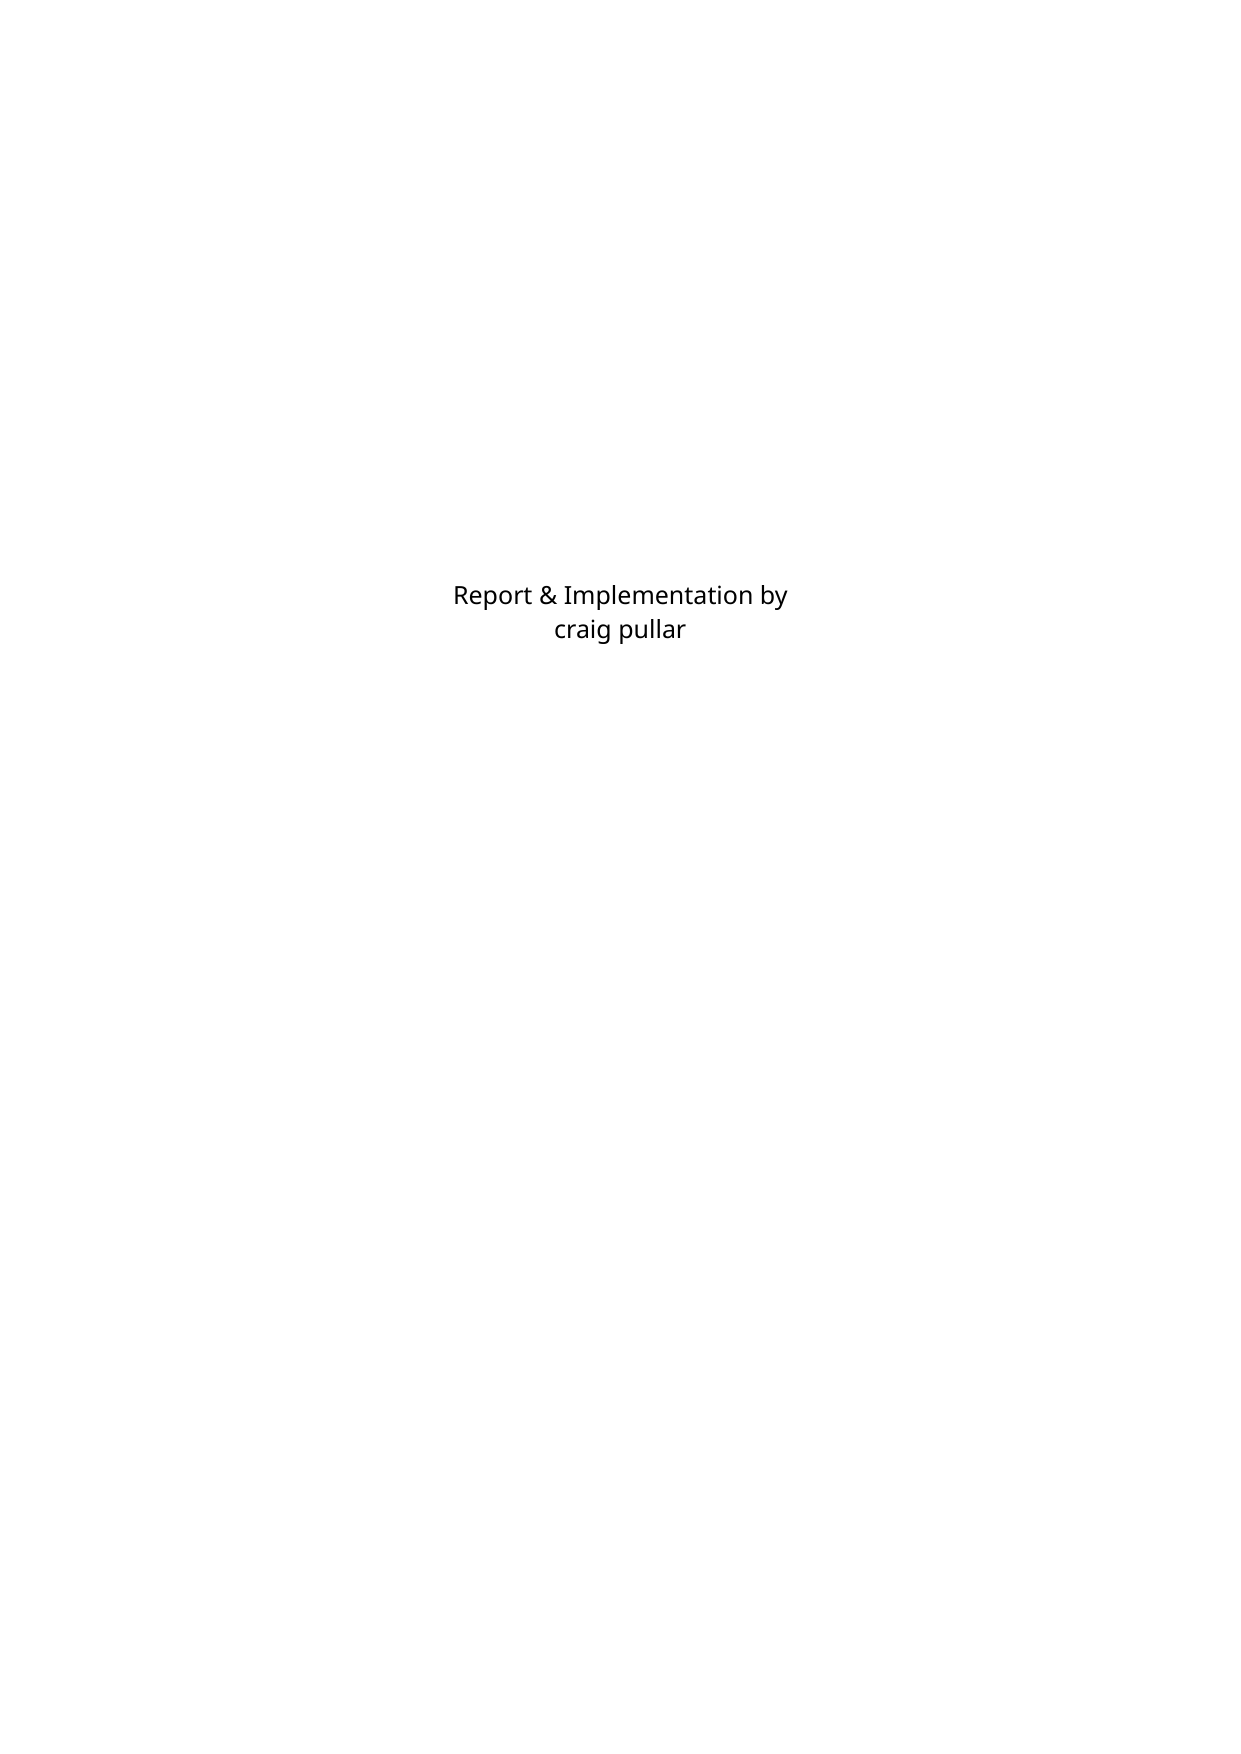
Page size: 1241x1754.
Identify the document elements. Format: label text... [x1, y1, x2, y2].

text craig pullar [118, 612, 1122, 646]
text Report & Implementation by [118, 577, 1122, 612]
